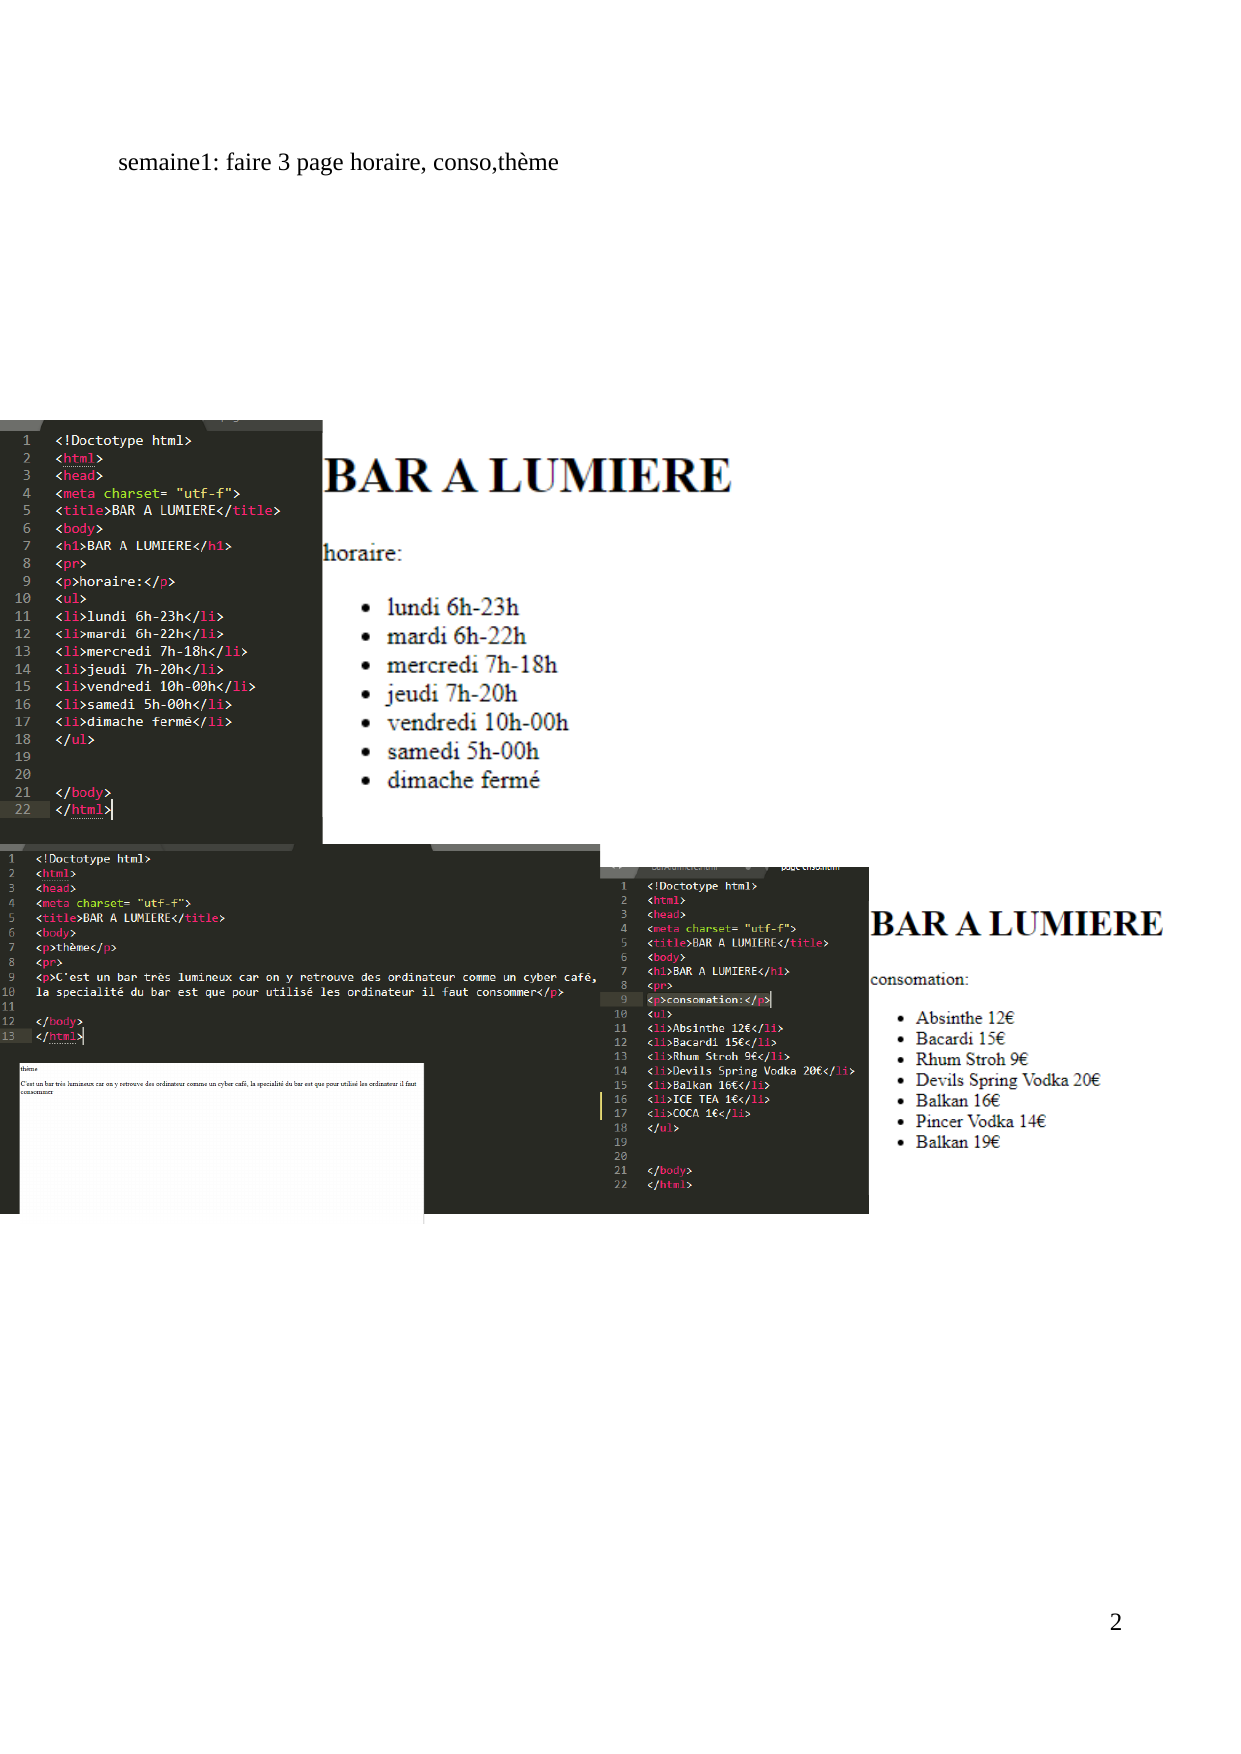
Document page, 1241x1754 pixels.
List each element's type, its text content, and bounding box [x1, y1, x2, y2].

text semaine1: faire 3 page horaire, conso,thème [118, 147, 1122, 176]
picture [0, 420, 1210, 1224]
